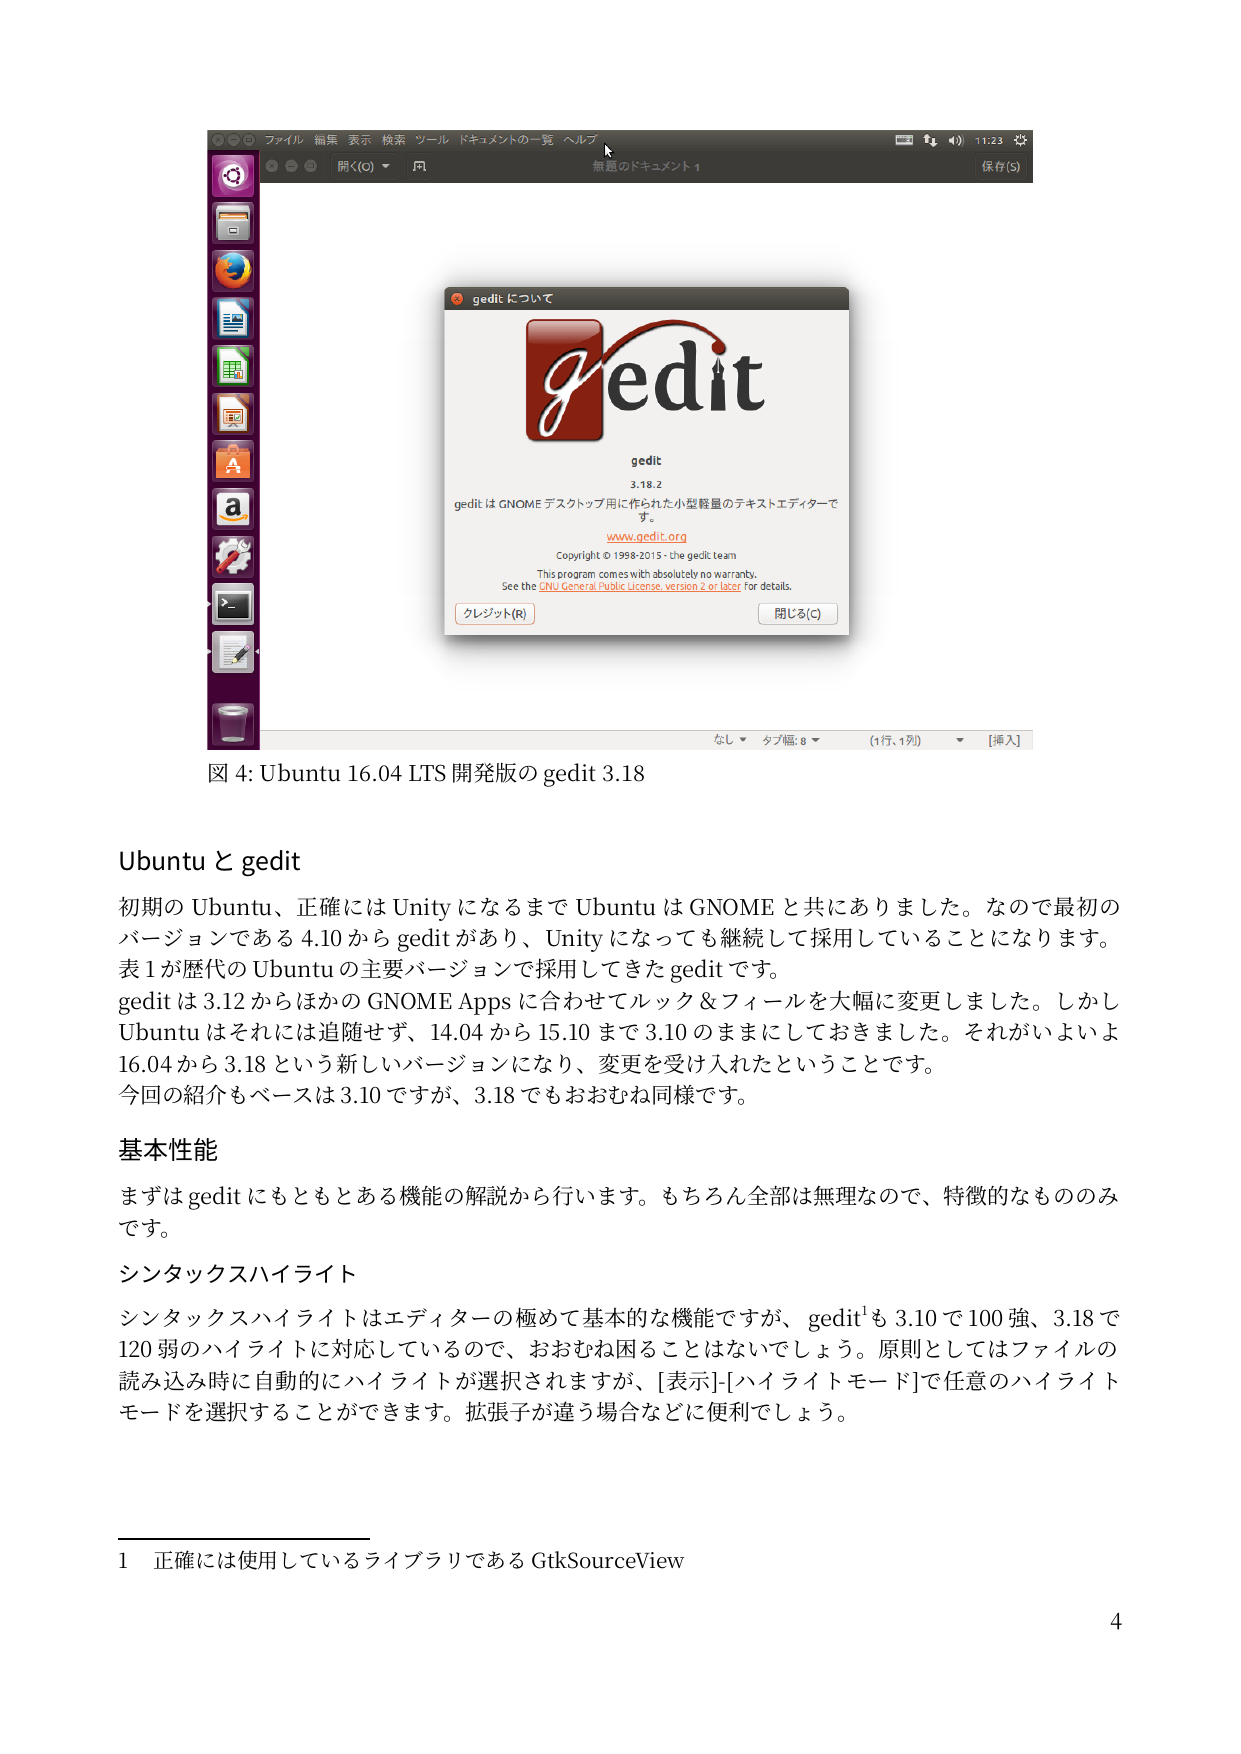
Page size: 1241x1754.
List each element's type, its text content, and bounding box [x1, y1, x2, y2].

text シンタックスハイライトはエディターの極めて基本的な機能ですが、geditも3.10で100強、3.18で120弱のハイライトに対応しているので、おおむね困ることはないでしょう。原則としてはファイルの読み込み時に自動的にハイライトが選択されますが、[表示]-[ハイライトモード]で任意のハイライトモードを選択することができます。拡張子が違う場合などに便利でしょう。 [118, 1301, 1122, 1427]
subtitle Ubuntuとgedit [118, 841, 1122, 877]
text まずはgeditにもともとある機能の解説から行います。もちろん全部は無理なので、特徴的なもののみです。 [118, 1179, 1122, 1242]
subtitle 基本性能 [118, 1131, 1122, 1167]
text 初期のUbuntu、正確にはUnityになるまでUbuntuはGNOMEと共にありました。なので最初のバージョンである4.10からgeditがあり、Unityになっても継続して採用していることになります。表 1が歴代のUbuntuの主要バージョンで採用してきたgeditです。 [118, 890, 1122, 984]
text 今回の紹介もベースは3.10ですが、3.18でもおおむね同様です。 [118, 1078, 1122, 1110]
text 正確には使用しているライブラリであるGtkSourceView [118, 1545, 1122, 1575]
text geditは3.12からほかのGNOME Appsに合わせてルック＆フィールを大幅に変更しました。しかしUbuntuはそれには追随せず、14.04から15.10まで3.10のままにしておきました。それがいよいよ16.04から3.18という新しいバージョンになり、変更を受け入れたということです。 [118, 984, 1122, 1078]
text 図 4: Ubuntu 16.04 LTS開発版のgedit 3.18 [207, 750, 1033, 787]
picture [207, 130, 1033, 750]
subtitle シンタックスハイライト [118, 1257, 1122, 1289]
